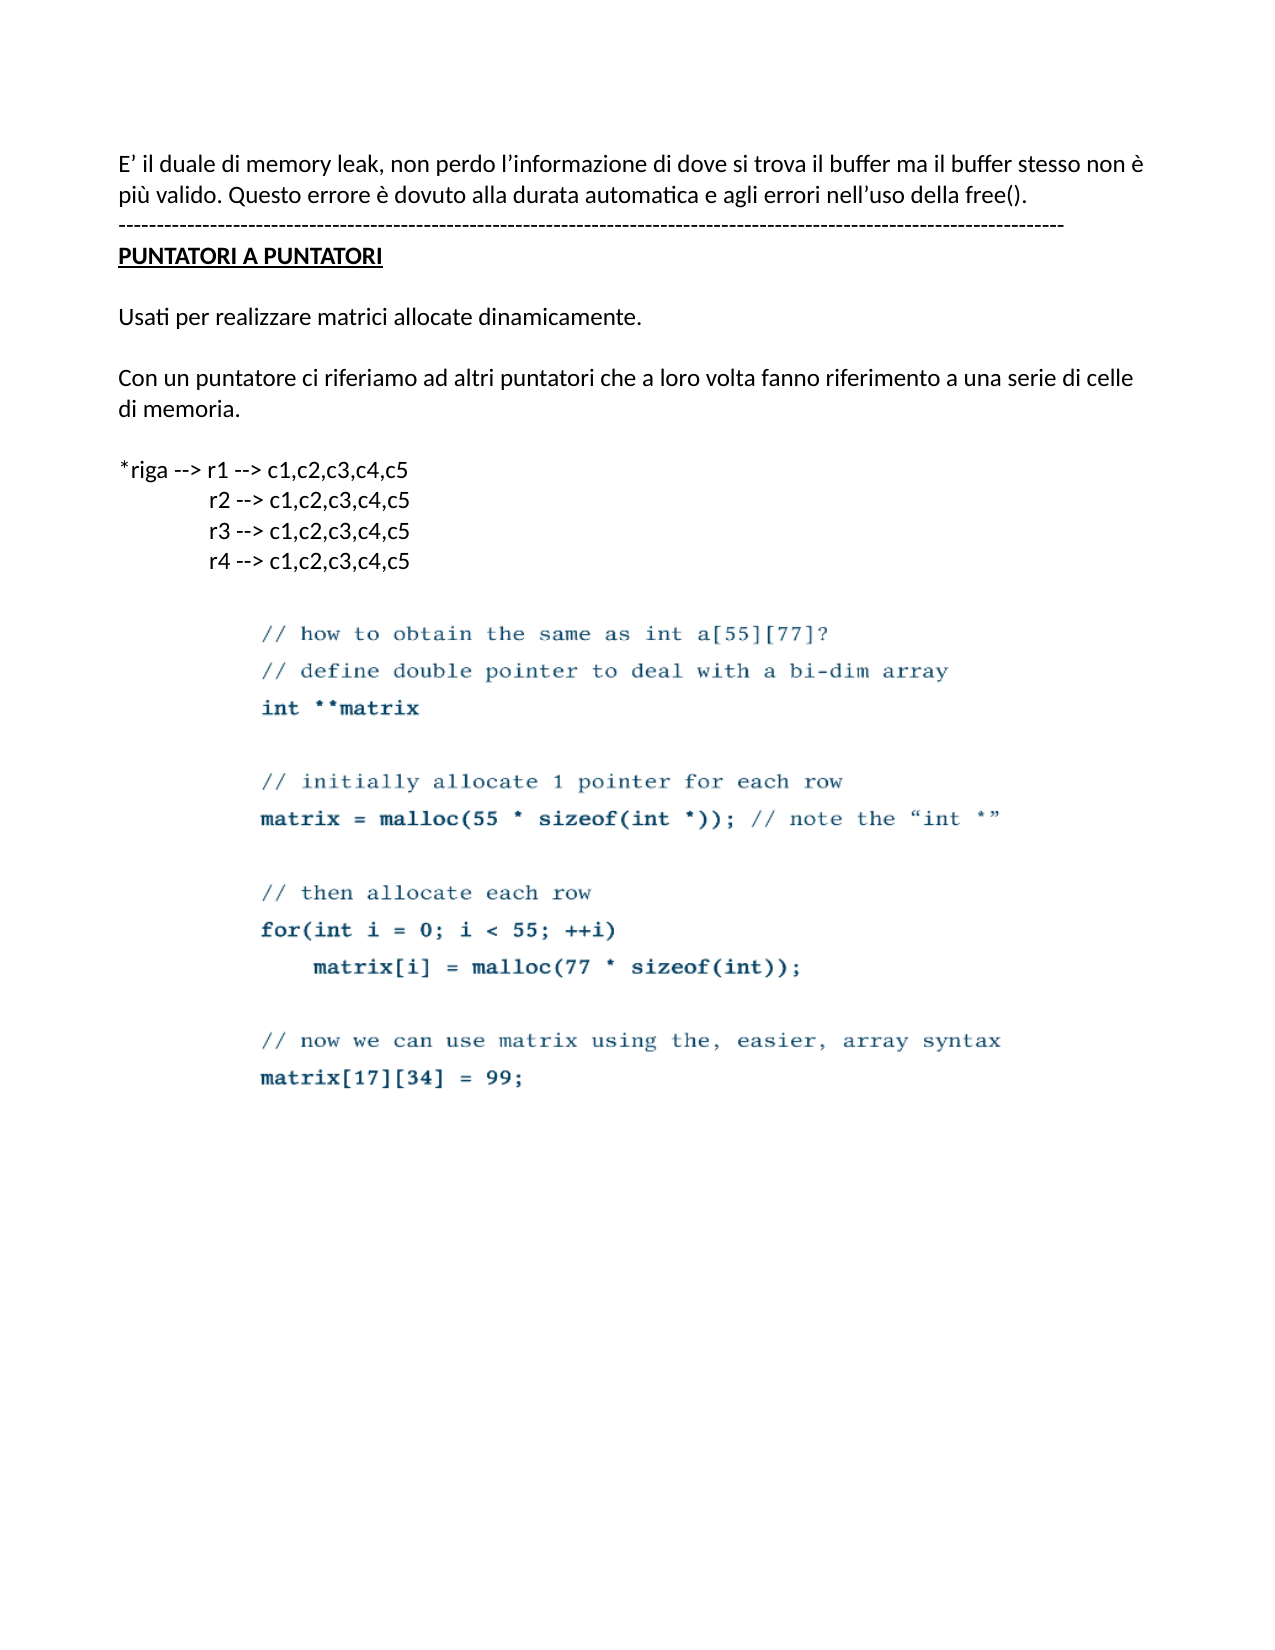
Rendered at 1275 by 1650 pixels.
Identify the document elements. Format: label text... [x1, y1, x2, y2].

text Usati per realizzare matrici allocate dinamicamente. [118, 301, 1157, 332]
text r3 --> c1,c2,c3,c4,c5 [118, 515, 1157, 545]
text r2 --> c1,c2,c3,c4,c5 [118, 484, 1157, 515]
picture [221, 621, 1040, 1100]
text PUNTATORI A PUNTATORI [118, 240, 1157, 271]
text r4 --> c1,c2,c3,c4,c5 [118, 545, 1157, 576]
text *riga --> r1 --> c1,c2,c3,c4,c5 [118, 454, 1157, 484]
text E’ il duale di memory leak, non perdo l’informazione di dove si trova il buffer ma il buffer stesso non è più valido. Questo errore è dovuto alla durata automatica e agli errori nell’uso della free(). [118, 149, 1157, 210]
text Con un puntatore ci riferiamo ad altri puntatori che a loro volta fanno riferimento a una serie di celle di memoria. [118, 362, 1157, 423]
text ---------------------------------------------------------------------------------------------------------------------------- [118, 210, 1157, 240]
